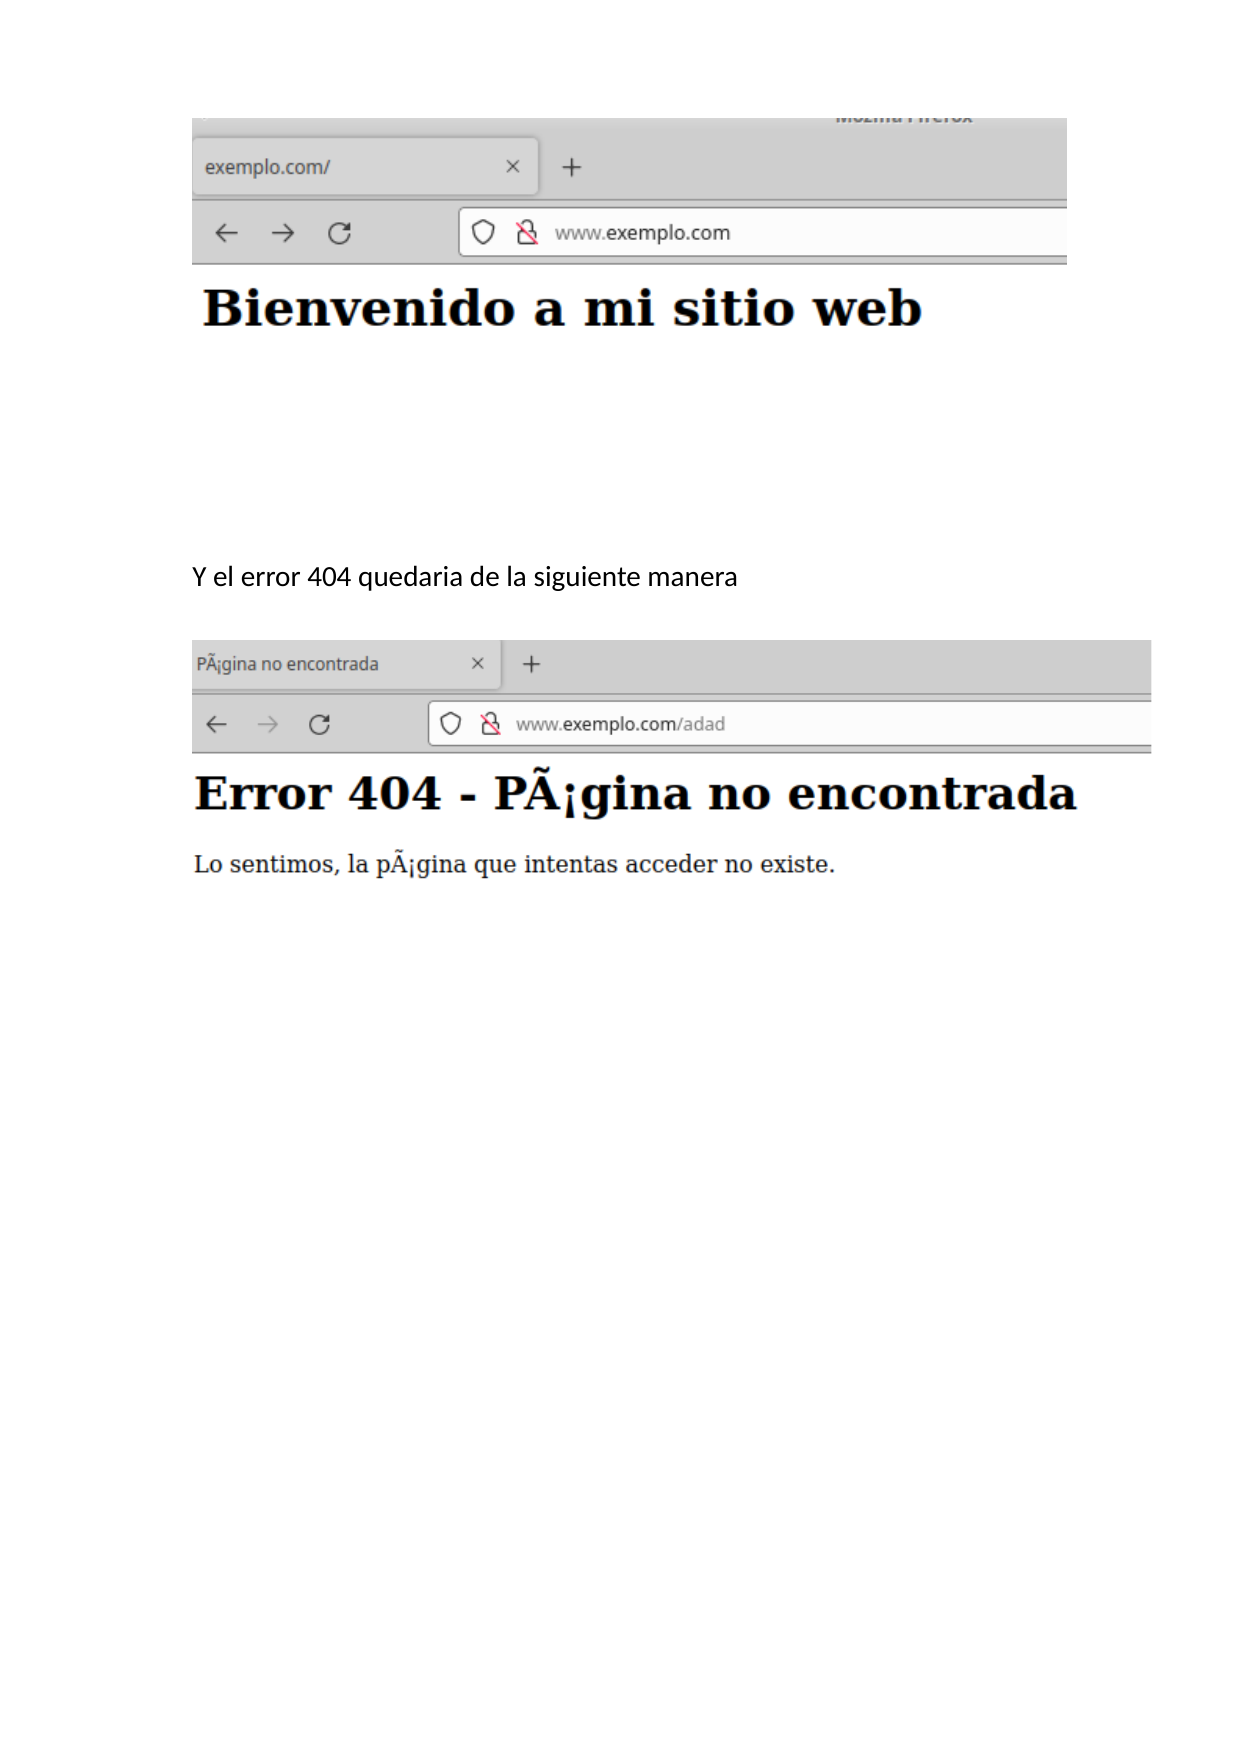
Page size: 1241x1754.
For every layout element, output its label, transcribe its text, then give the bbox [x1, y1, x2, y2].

list Y el error 404 quedaria de la siguiente manera [162, 118, 1122, 1563]
picture [192, 640, 1152, 950]
picture [192, 118, 1067, 512]
